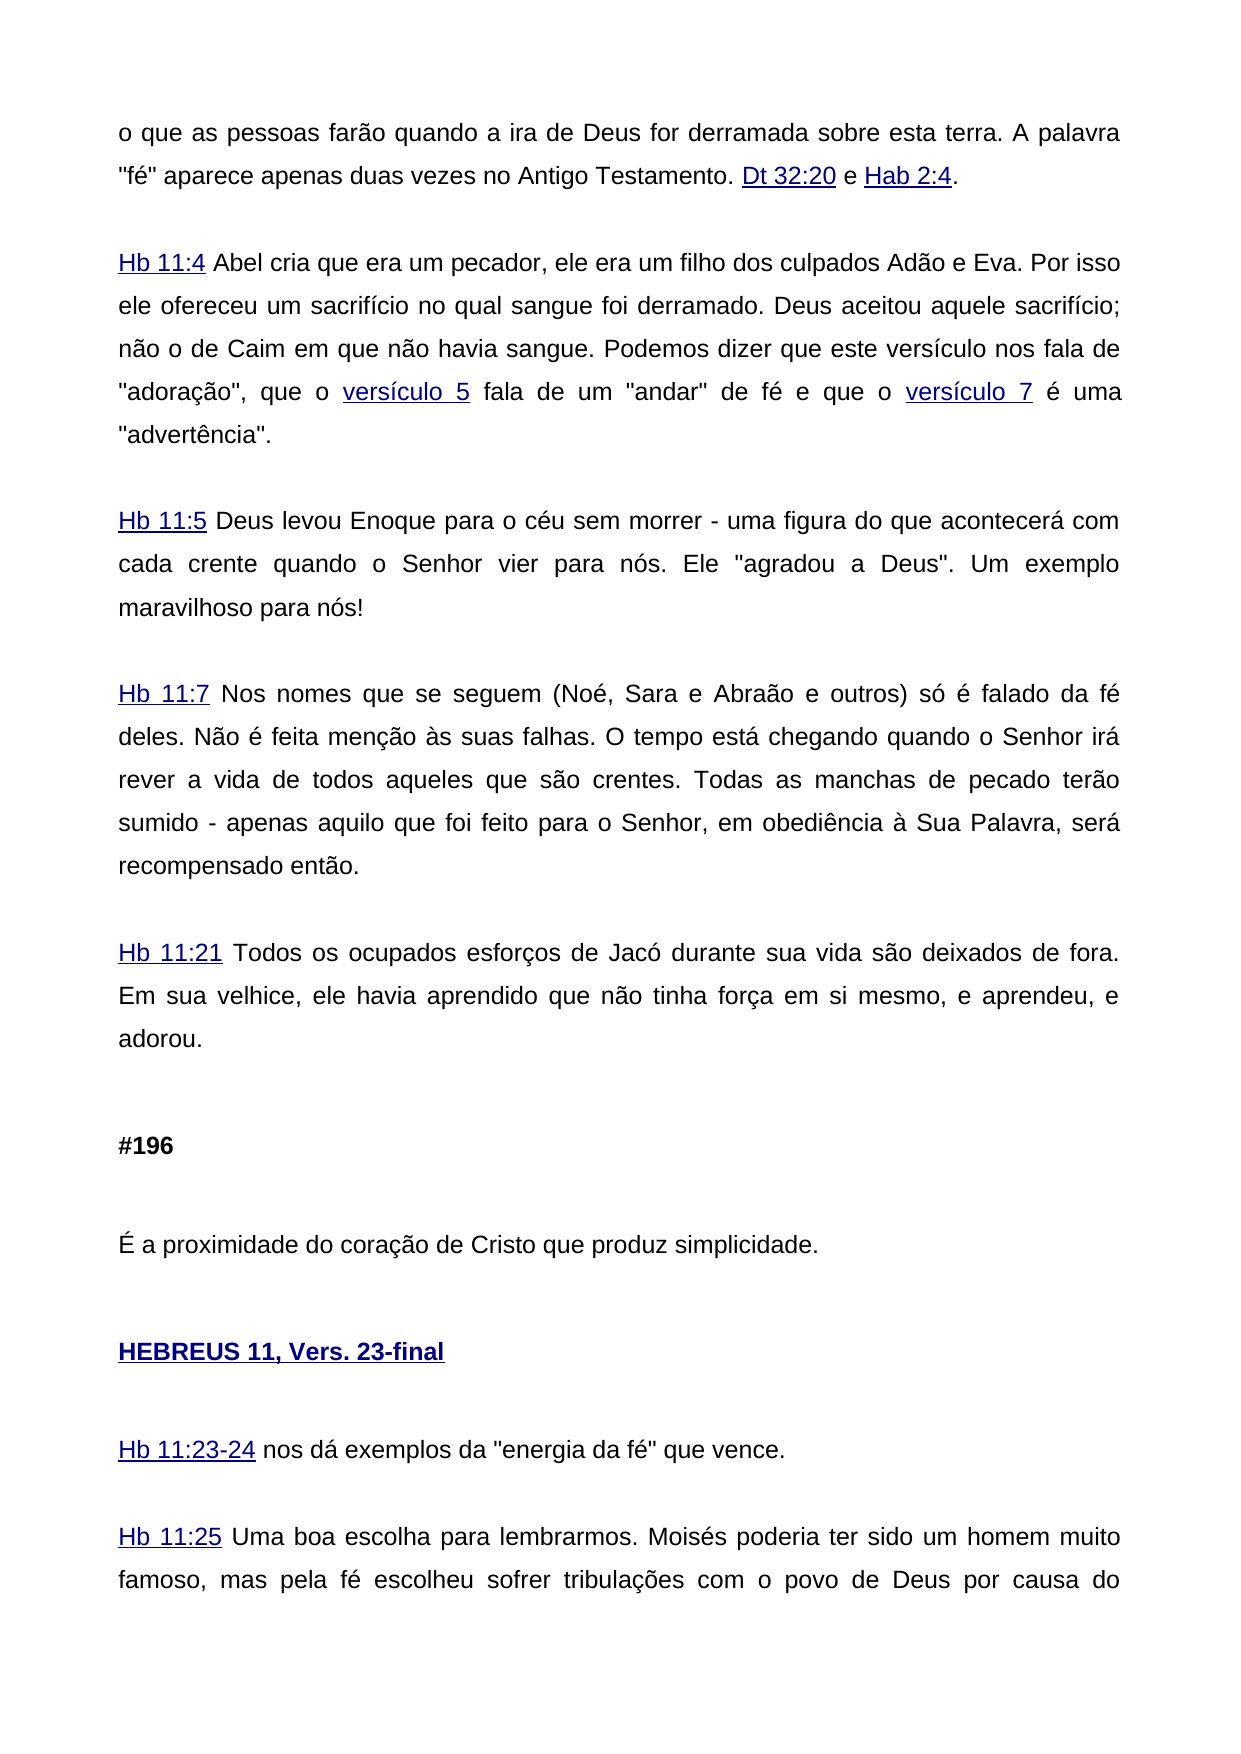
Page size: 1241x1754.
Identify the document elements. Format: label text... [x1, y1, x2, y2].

text Hb 11:5 Deus levou Enoque para o céu sem morrer - uma figura do que acontecerá com cada crente quando o Senhor vier para nós. Ele "agradou a Deus". Um exemplo maravilhoso para nós! [118, 506, 1122, 621]
text o que as pessoas farão quando a ira de Deus for derramada sobre esta terra. A palavra "fé" aparece apenas duas vezes no Antigo Testamento. Dt 32:20 e Hab 2:4. [118, 118, 1122, 190]
text Hb 11:25 Uma boa escolha para lembrarmos. Moisés poderia ter sido um homem muito famoso, mas pela fé escolheu sofrer tribulações com o povo de Deus por causa do [118, 1522, 1122, 1593]
text Hb 11:4 Abel cria que era um pecador, ele era um filho dos culpados Adão e Eva. Por isso ele ofereceu um sacrifício no qual sangue foi derramado. Deus aceitou aquele sacrifício; não o de Caim em que não havia sangue. Podemos dizer que este versículo nos fala de "adoração", que o versículo 5 fala de um "andar" de fé e que o versículo 7 é uma "advertência". [118, 247, 1122, 449]
text Hb 11:23-24 nos dá exemplos da "energia da fé" que vence. [118, 1435, 1122, 1464]
text É a proximidade do coração de Cristo que produz simplicidade. [118, 1229, 1122, 1258]
text Hb 11:7 Nos nomes que se seguem (Noé, Sara e Abraão e outros) só é falado da fé deles. Não é feita menção às suas falhas. O tempo está chegando quando o Senhor irá rever a vida de todos aqueles que são crentes. Todas as manchas de pecado terão sumido - apenas aquilo que foi feito para o Senhor, em obediência à Sua Palavra, será recompensado então. [118, 679, 1122, 880]
subtitle #196 [118, 1131, 1122, 1159]
text Hb 11:21 Todos os ocupados esforços de Jacó durante sua vida são deixados de fora. Em sua velhice, ele havia aprendido que não tinha força em si mesmo, e aprendeu, e adorou. [118, 937, 1122, 1052]
subtitle HEBREUS 11, Vers. 23-final [118, 1337, 1122, 1365]
